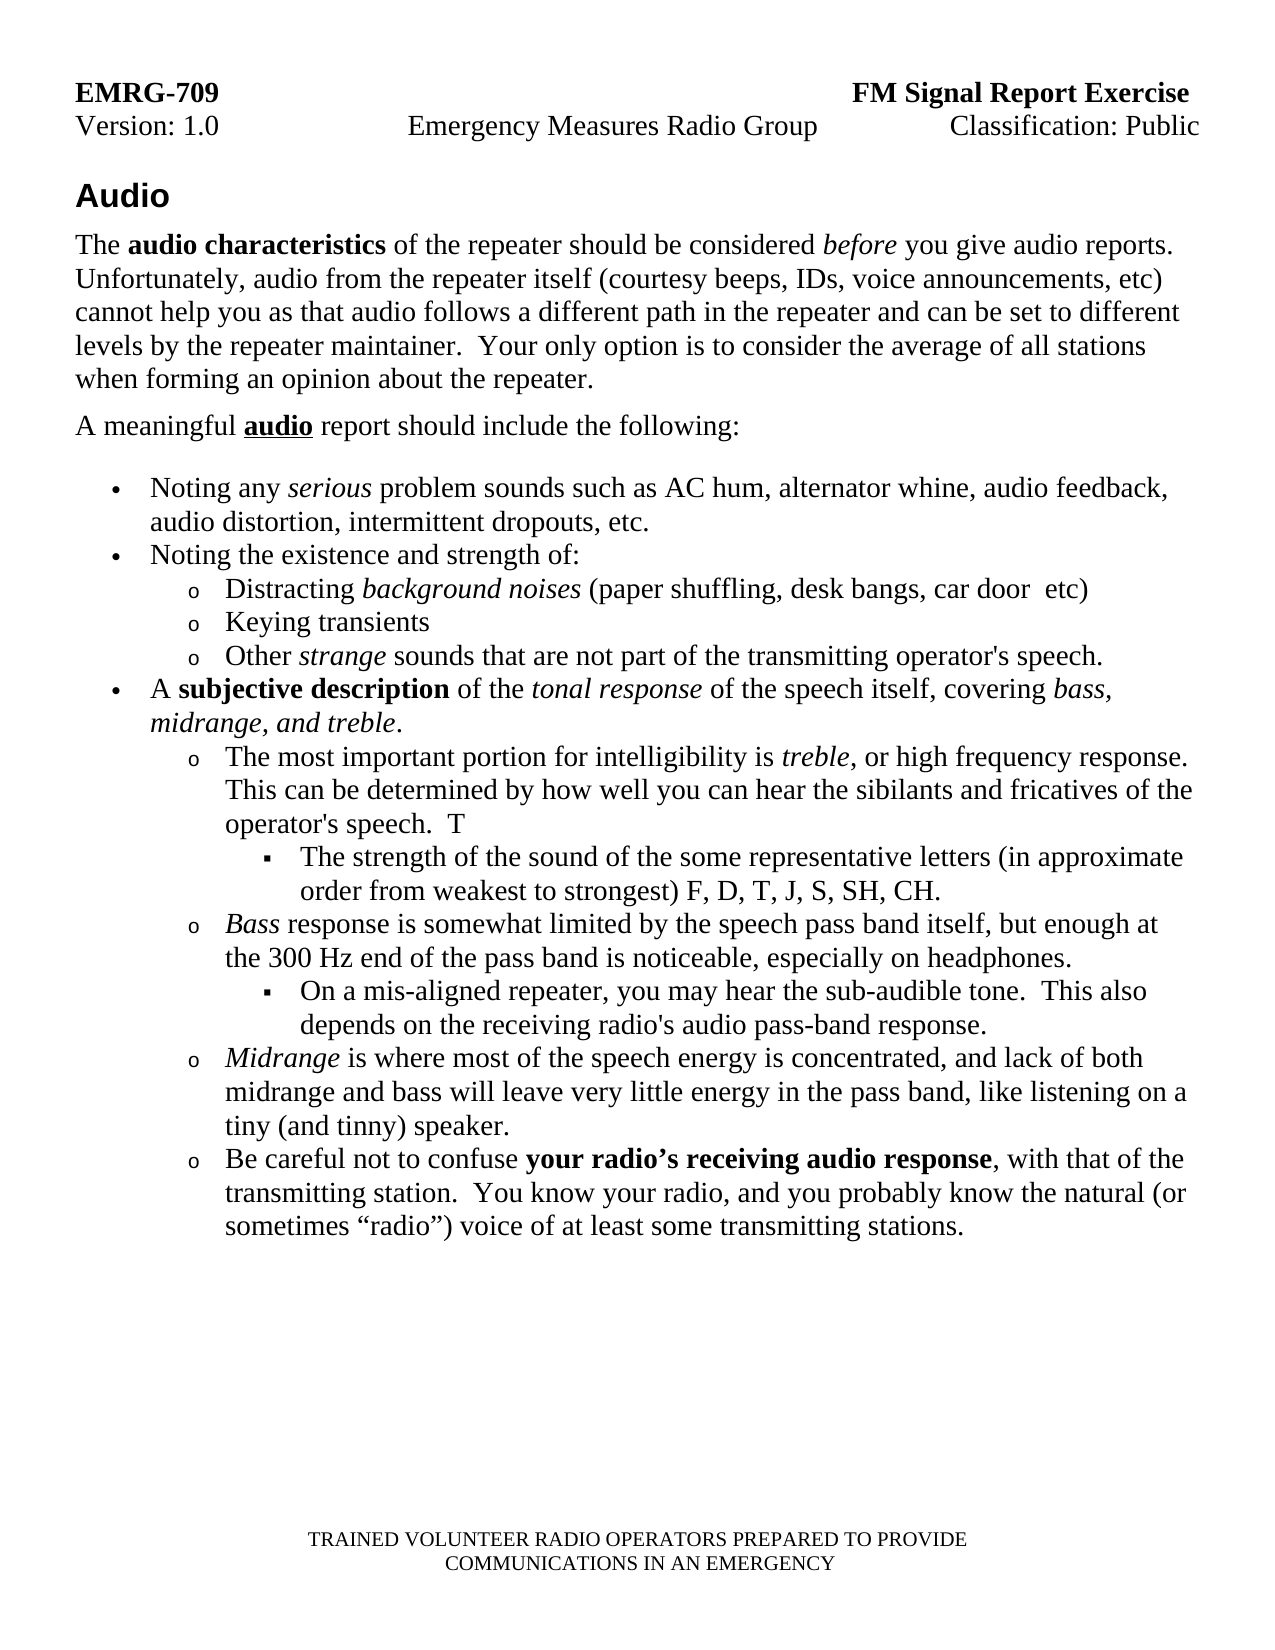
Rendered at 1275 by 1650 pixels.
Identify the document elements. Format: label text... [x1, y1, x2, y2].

subtitle Audio [75, 176, 1200, 215]
text A meaningful audio report should include the following: [75, 408, 1200, 441]
list The strength of the sound of the some representative letters (in approximate order from weakest to strongest) F, D, T, J, S, SH, CH. [262, 839, 1200, 906]
list Keying transients [187, 604, 1200, 638]
list Noting the existence and strength of: [112, 537, 1200, 571]
list Noting any serious problem sounds such as AC hum, alternator whine, audio feedback, audio distortion, intermittent dropouts, etc. [112, 470, 1200, 537]
list A subjective description of the tonal response of the speech itself, covering bass, midrange, and treble. [112, 672, 1200, 739]
list Midrange is where most of the speech energy is concentrated, and lack of both midrange and bass will leave very little energy in the pass band, like listening on a tiny (and tinny) speaker. [187, 1041, 1200, 1141]
list On a mis-aligned repeater, you may hear the sub-audible tone. This also depends on the receiving radio's audio pass-band response. [262, 973, 1200, 1041]
text The audio characteristics of the repeater should be considered before you give audio reports. Unfortunately, audio from the repeater itself (courtesy beeps, IDs, voice announcements, etc) cannot help you as that audio follows a different path in the repeater and can be set to different levels by the repeater maintainer. Your only option is to consider the average of all stations when forming an opinion about the repeater. [75, 227, 1200, 395]
list The most important portion for intelligibility is treble, or high frequency response. This can be determined by how well you can hear the sibilants and fricatives of the operator's speech. T [187, 739, 1200, 839]
list Other strange sounds that are not part of the transmitting operator's speech. [187, 638, 1200, 672]
list Be careful not to confuse your radio’s receiving audio response, with that of the transmitting station. You know your radio, and you probably know the natural (or sometimes “radio”) voice of at least some transmitting stations. [187, 1141, 1200, 1242]
list Bass response is somewhat limited by the speech pass band itself, but enough at the 300 Hz end of the pass band is noticeable, especially on headphones. [187, 906, 1200, 973]
list Distracting background noises (paper shuffling, desk bangs, car door etc) [187, 571, 1200, 604]
